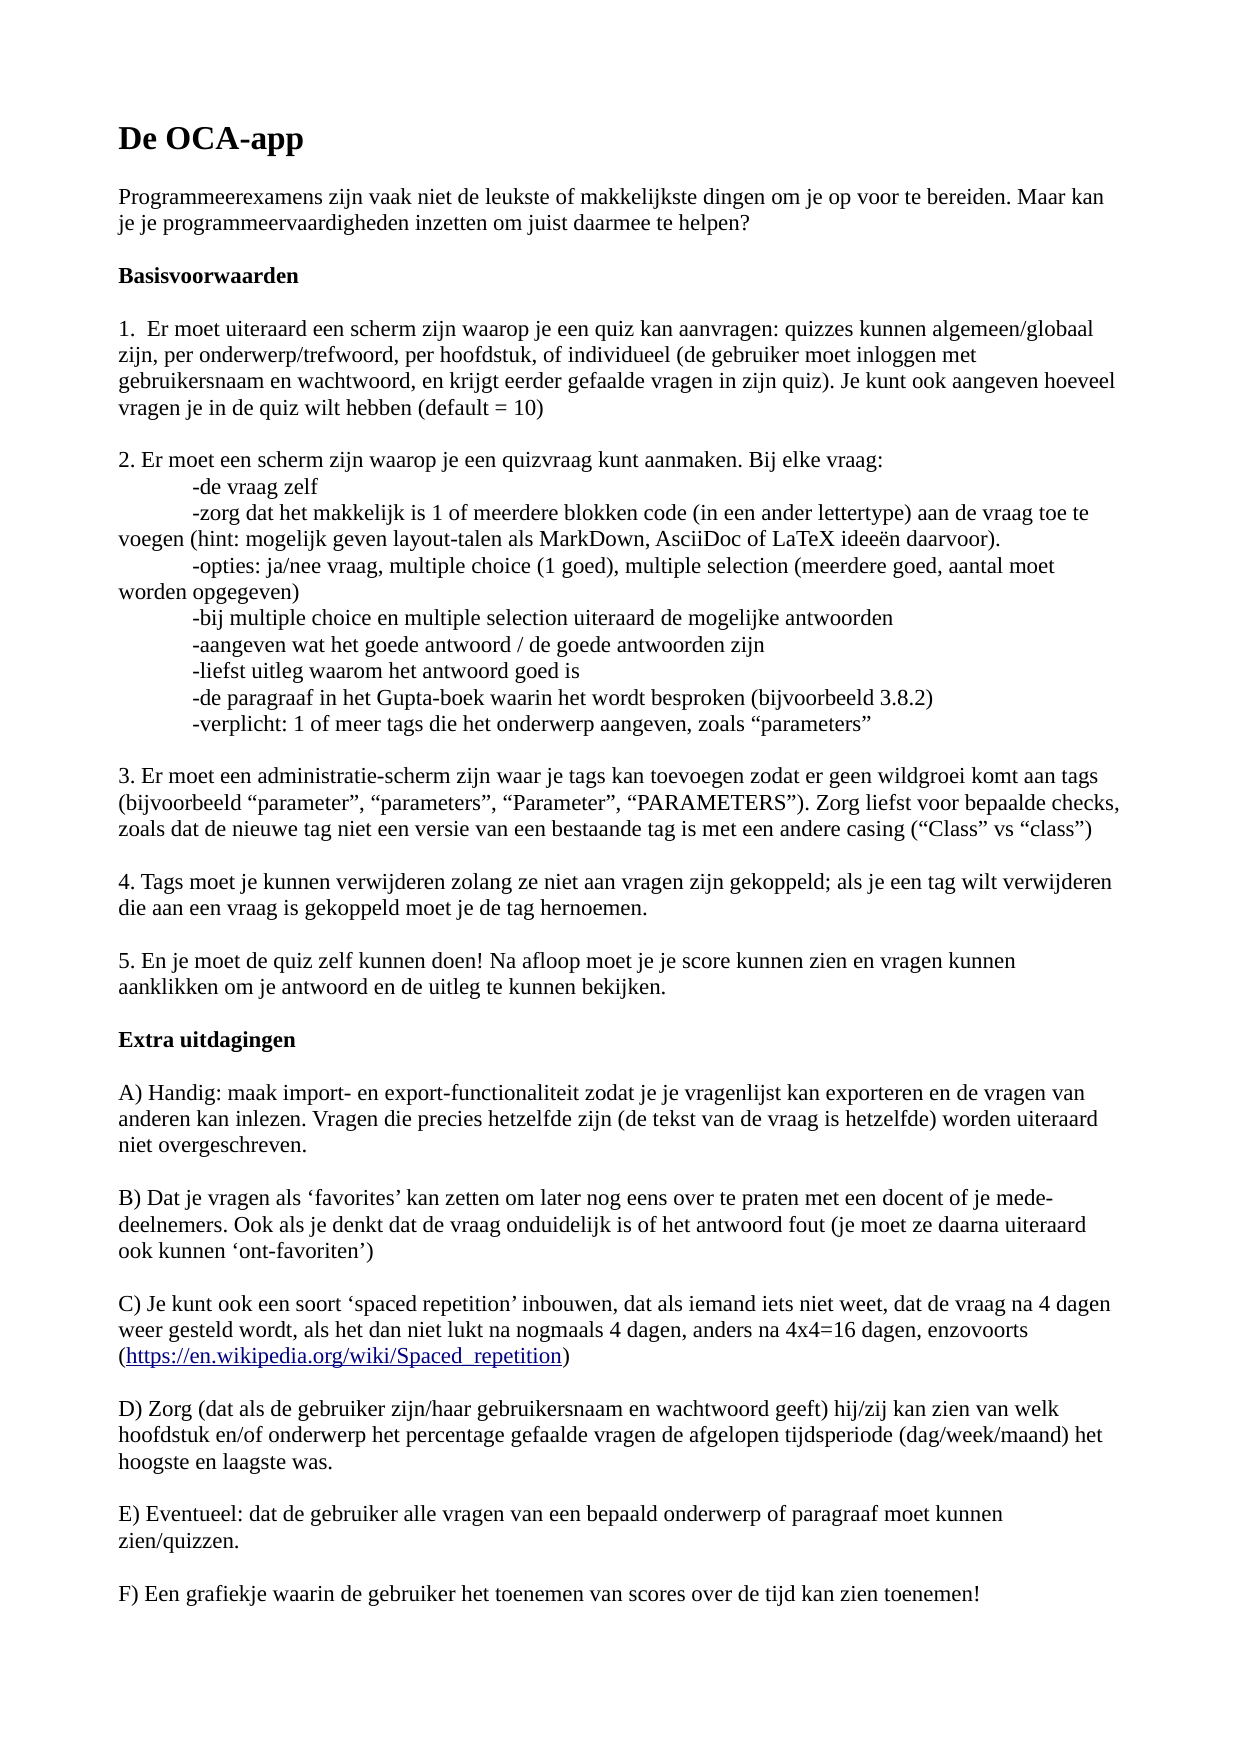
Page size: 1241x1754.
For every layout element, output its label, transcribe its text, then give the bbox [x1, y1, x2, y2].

text 2. Er moet een scherm zijn waarop je een quizvraag kunt aanmaken. Bij elke vraag: [118, 446, 1122, 473]
text -verplicht: 1 of meer tags die het onderwerp aangeven, zoals “parameters” [118, 710, 1122, 736]
text D) Zorg (dat als de gebruiker zijn/haar gebruikersnaam en wachtwoord geeft) hij/zij kan zien van welk hoofdstuk en/of onderwerp het percentage gefaalde vragen de afgelopen tijdsperiode (dag/week/maand) het hoogste en laagste was. [118, 1395, 1122, 1474]
text 1. Er moet uiteraard een scherm zijn waarop je een quiz kan aanvragen: quizzes kunnen algemeen/globaal zijn, per onderwerp/trefwoord, per hoofdstuk, of individueel (de gebruiker moet inloggen met gebruikersnaam en wachtwoord, en krijgt eerder gefaalde vragen in zijn quiz). Je kunt ook aangeven hoeveel vragen je in de quiz wilt hebben (default = 10) [118, 314, 1122, 420]
text B) Dat je vragen als ‘favorites’ kan zetten om later nog eens over te praten met een docent of je mede-deelnemers. Ook als je denkt dat de vraag onduidelijk is of het antwoord fout (je moet ze daarna uiteraard ook kunnen ‘ont-favoriten’) [118, 1184, 1122, 1263]
text -de paragraaf in het Gupta-boek waarin het wordt besproken (bijvoorbeeld 3.8.2) [118, 683, 1122, 710]
text -aangeven wat het goede antwoord / de goede antwoorden zijn [118, 631, 1122, 657]
text -liefst uitleg waarom het antwoord goed is [118, 657, 1122, 683]
text 3. Er moet een administratie-scherm zijn waar je tags kan toevoegen zodat er geen wildgroei komt aan tags (bijvoorbeeld “parameter”, “parameters”, “Parameter”, “PARAMETERS”). Zorg liefst voor bepaalde checks, zoals dat de nieuwe tag niet een versie van een bestaande tag is met een andere casing (“Class” vs “class”) [118, 763, 1122, 842]
text Extra uitdagingen [118, 1026, 1122, 1052]
text Programmeerexamens zijn vaak niet de leukste of makkelijkste dingen om je op voor te bereiden. Maar kan je je programmeervaardigheden inzetten om juist daarmee te helpen? [118, 183, 1122, 236]
text -de vraag zelf [118, 473, 1122, 499]
text E) Eventueel: dat de gebruiker alle vragen van een bepaald onderwerp of paragraaf moet kunnen zien/quizzen. [118, 1501, 1122, 1553]
text A) Handig: maak import- en export-functionaliteit zodat je je vragenlijst kan exporteren en de vragen van anderen kan inlezen. Vragen die precies hetzelfde zijn (de tekst van de vraag is hetzelfde) worden uiteraard niet overgeschreven. [118, 1079, 1122, 1158]
text F) Een grafiekje waarin de gebruiker het toenemen van scores over de tijd kan zien toenemen! [118, 1579, 1122, 1606]
text -bij multiple choice en multiple selection uiteraard de mogelijke antwoorden [118, 604, 1122, 631]
text -opties: ja/nee vraag, multiple choice (1 goed), multiple selection (meerdere goed, aantal moet worden opgegeven) [118, 552, 1122, 604]
text C) Je kunt ook een soort ‘spaced repetition’ inbouwen, dat als iemand iets niet weet, dat de vraag na 4 dagen weer gesteld wordt, als het dan niet lukt na nogmaals 4 dagen, anders na 4x4=16 dagen, enzovoorts (https://en.wikipedia.org/wiki/Spaced_repetition) [118, 1290, 1122, 1369]
text De OCA-app [118, 118, 1122, 156]
text 4. Tags moet je kunnen verwijderen zolang ze niet aan vragen zijn gekoppeld; als je een tag wilt verwijderen die aan een vraag is gekoppeld moet je de tag hernoemen. [118, 868, 1122, 921]
text -zorg dat het makkelijk is 1 of meerdere blokken code (in een ander lettertype) aan de vraag toe te voegen (hint: mogelijk geven layout-talen als MarkDown, AsciiDoc of LaTeX ideeën daarvoor). [118, 499, 1122, 552]
text Basisvoorwaarden [118, 262, 1122, 288]
text 5. En je moet de quiz zelf kunnen doen! Na afloop moet je je score kunnen zien en vragen kunnen aanklikken om je antwoord en de uitleg te kunnen bekijken. [118, 947, 1122, 1000]
